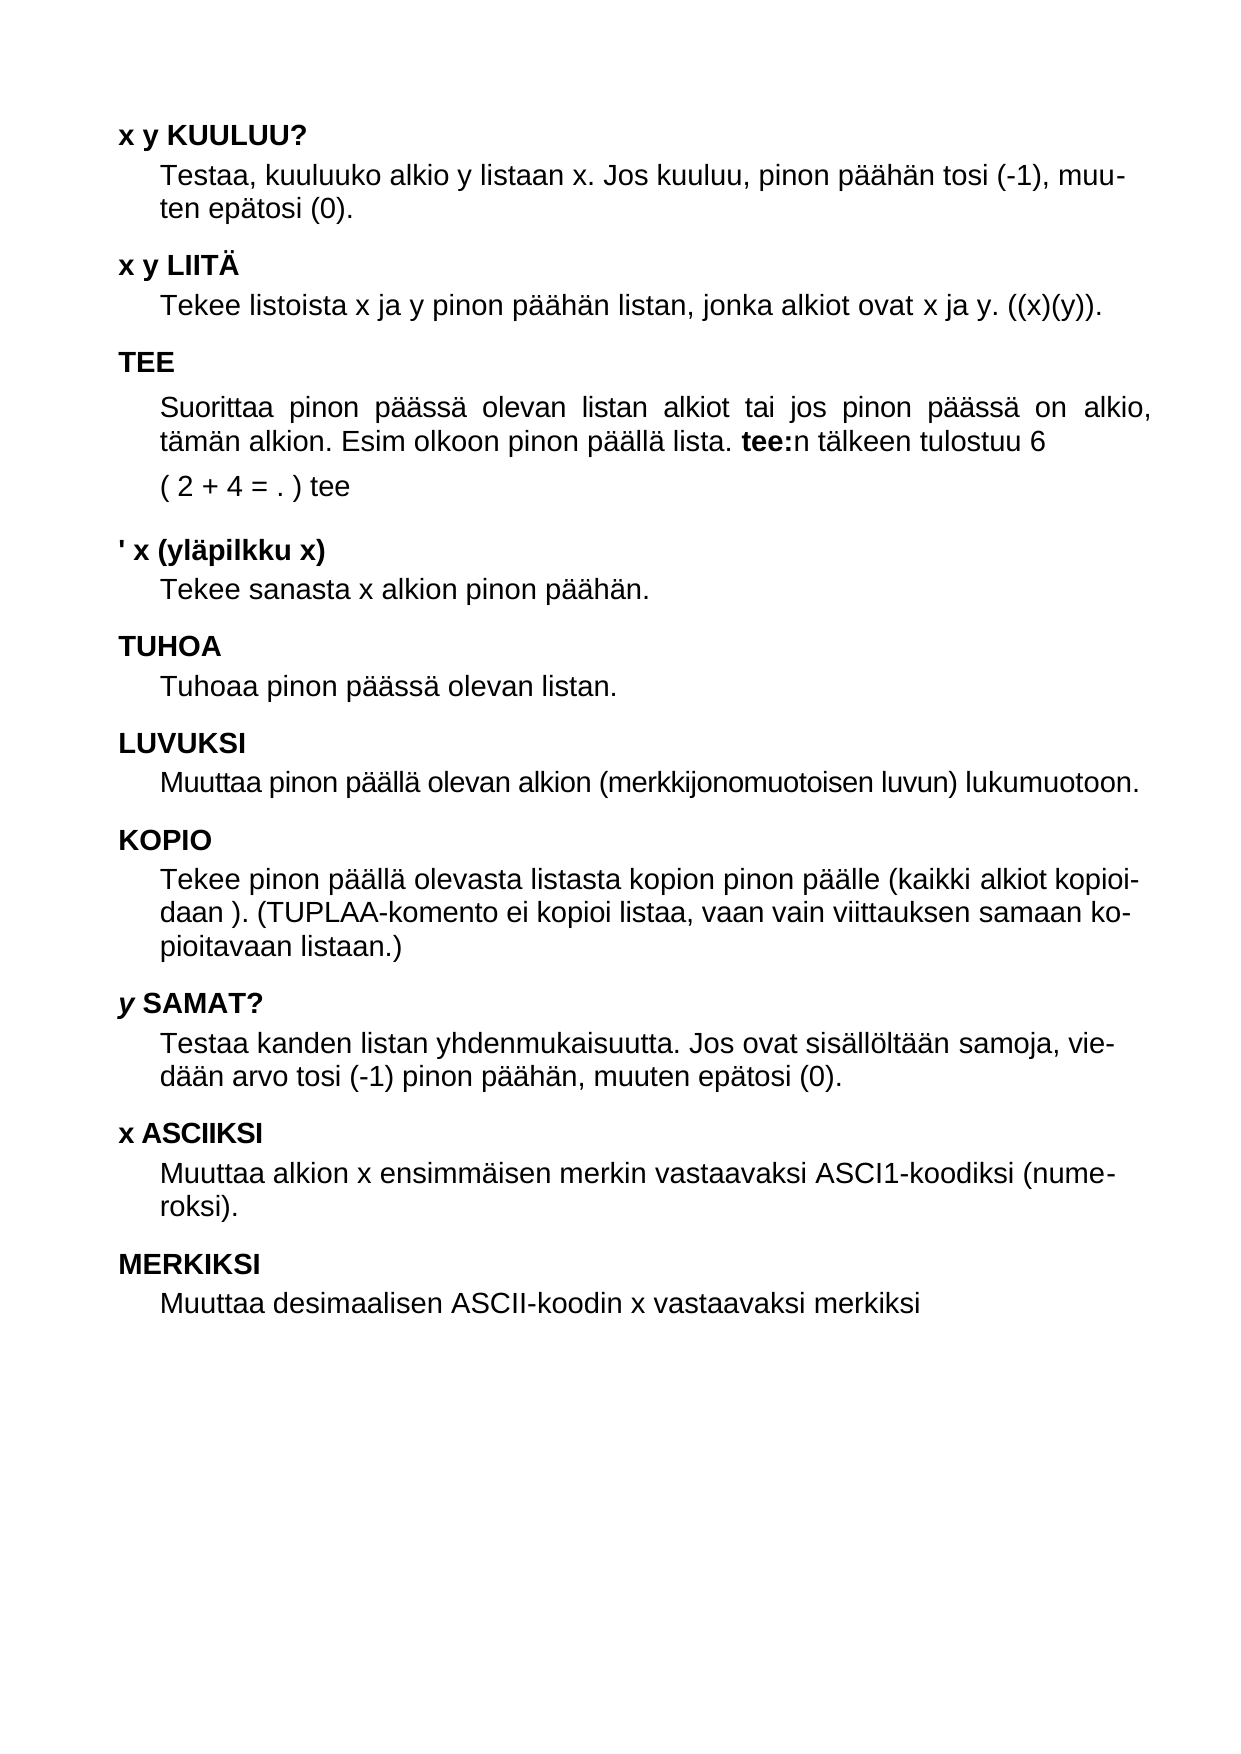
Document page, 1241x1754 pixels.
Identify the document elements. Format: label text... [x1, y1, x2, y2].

text x ASCIIKSI [118, 1116, 1152, 1150]
text Suorittaa pi­non päässä olevan listan alkiot tai jos pinon päässä on alkio, tämän alkion. Esim olkoon pinon päällä lista. tee:n tälkeen tulostuu 6 [159, 390, 1152, 457]
text Muuttaa desimaalisen ASCII-koodin x vastaavaksi merkiksi [159, 1286, 1152, 1320]
text LUVUKSI [118, 726, 1152, 759]
text y SAMAT? [118, 986, 1152, 1020]
text Tekee sanasta x alkion pinon päähän. [159, 572, 1152, 606]
text Testaa kanden listan yhdenmukaisuutta. Jos ovat sisällöltään samoja, vie­dään arvo tosi (-1) pinon päähän, muuten epätosi (0). [159, 1026, 1152, 1093]
text Tuhoaa pinon päässä olevan listan. [159, 669, 1152, 702]
text x y LIITÄ [118, 248, 1152, 282]
text TUHOA [118, 629, 1152, 663]
text KOPIO [118, 822, 1152, 856]
text MERKIKSI [118, 1247, 1152, 1280]
text ( 2 + 4 = . ) tee [159, 469, 1152, 503]
text Muuttaa pinon päällä olevan alkion (merkkijonomuotoisen luvun) lukumuotoon. [159, 765, 1152, 799]
text ' x (yläpilkku x) [118, 532, 1152, 566]
text Muuttaa alkion x ensimmäisen merkin vastaavaksi ASCI1-koodiksi (nume­roksi). [159, 1156, 1152, 1223]
text TEE [118, 345, 1152, 378]
text Testaa, kuuluuko alkio y listaan x. Jos kuuluu, pinon päähän tosi (-1), muu­ten epätosi (0). [159, 158, 1152, 225]
text Tekee listoista x ja y pinon päähän listan, jonka alkiot ovat x ja y. ((x)(y)). [159, 288, 1152, 321]
text x y KUULUU? [118, 118, 1152, 152]
text Tekee pinon päällä olevasta listasta kopion pinon päälle (kaikki alkiot kopioi­daan ). (TUPLAA-komento ei kopioi listaa, vaan vain viittauksen samaan ko­pioitavaan listaan.) [159, 862, 1152, 963]
